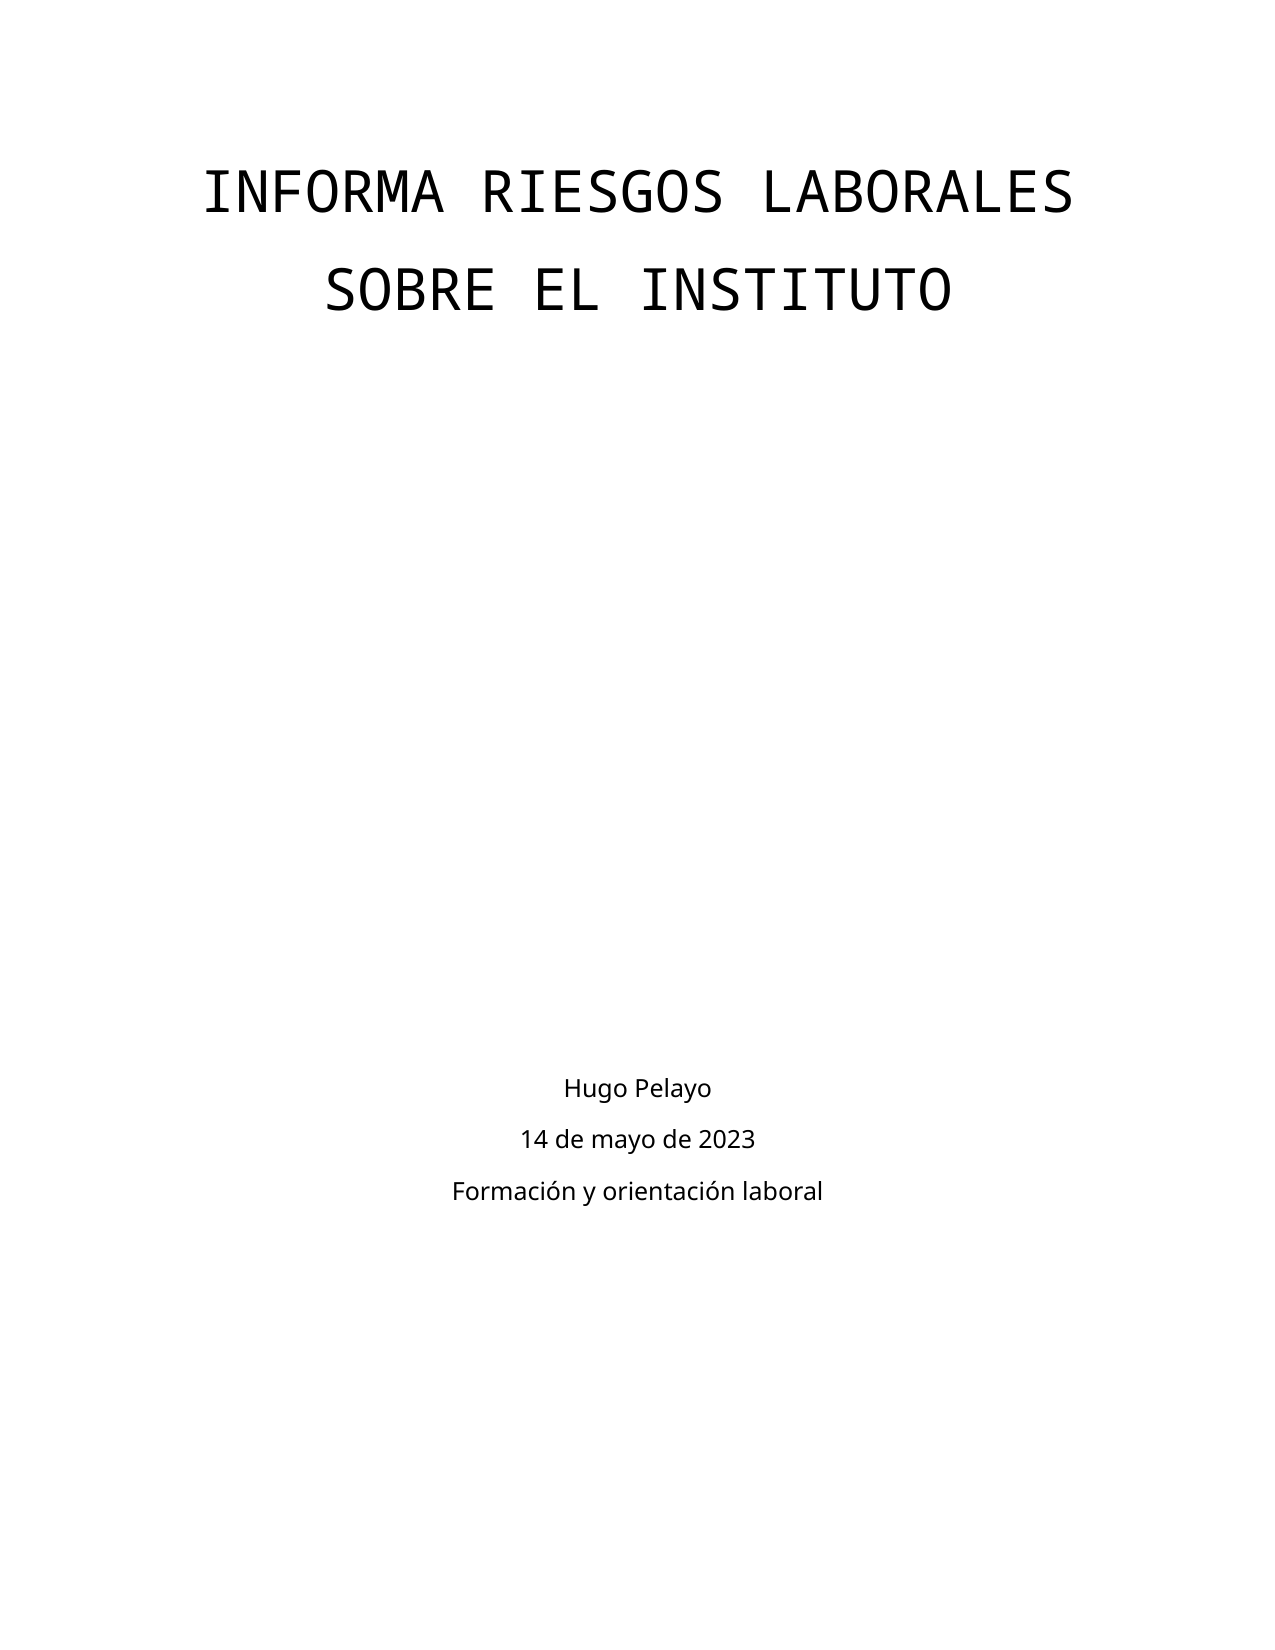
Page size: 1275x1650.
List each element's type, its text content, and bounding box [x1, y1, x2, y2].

text 14 de mayo de 2023 [150, 1122, 1125, 1156]
text Formación y orientación laboral [150, 1173, 1125, 1208]
text INFORMA RIESGOS LABORALES [150, 150, 1125, 229]
text Hugo Pelayo [150, 1070, 1125, 1104]
text SOBRE EL INSTITUTO [150, 248, 1125, 328]
